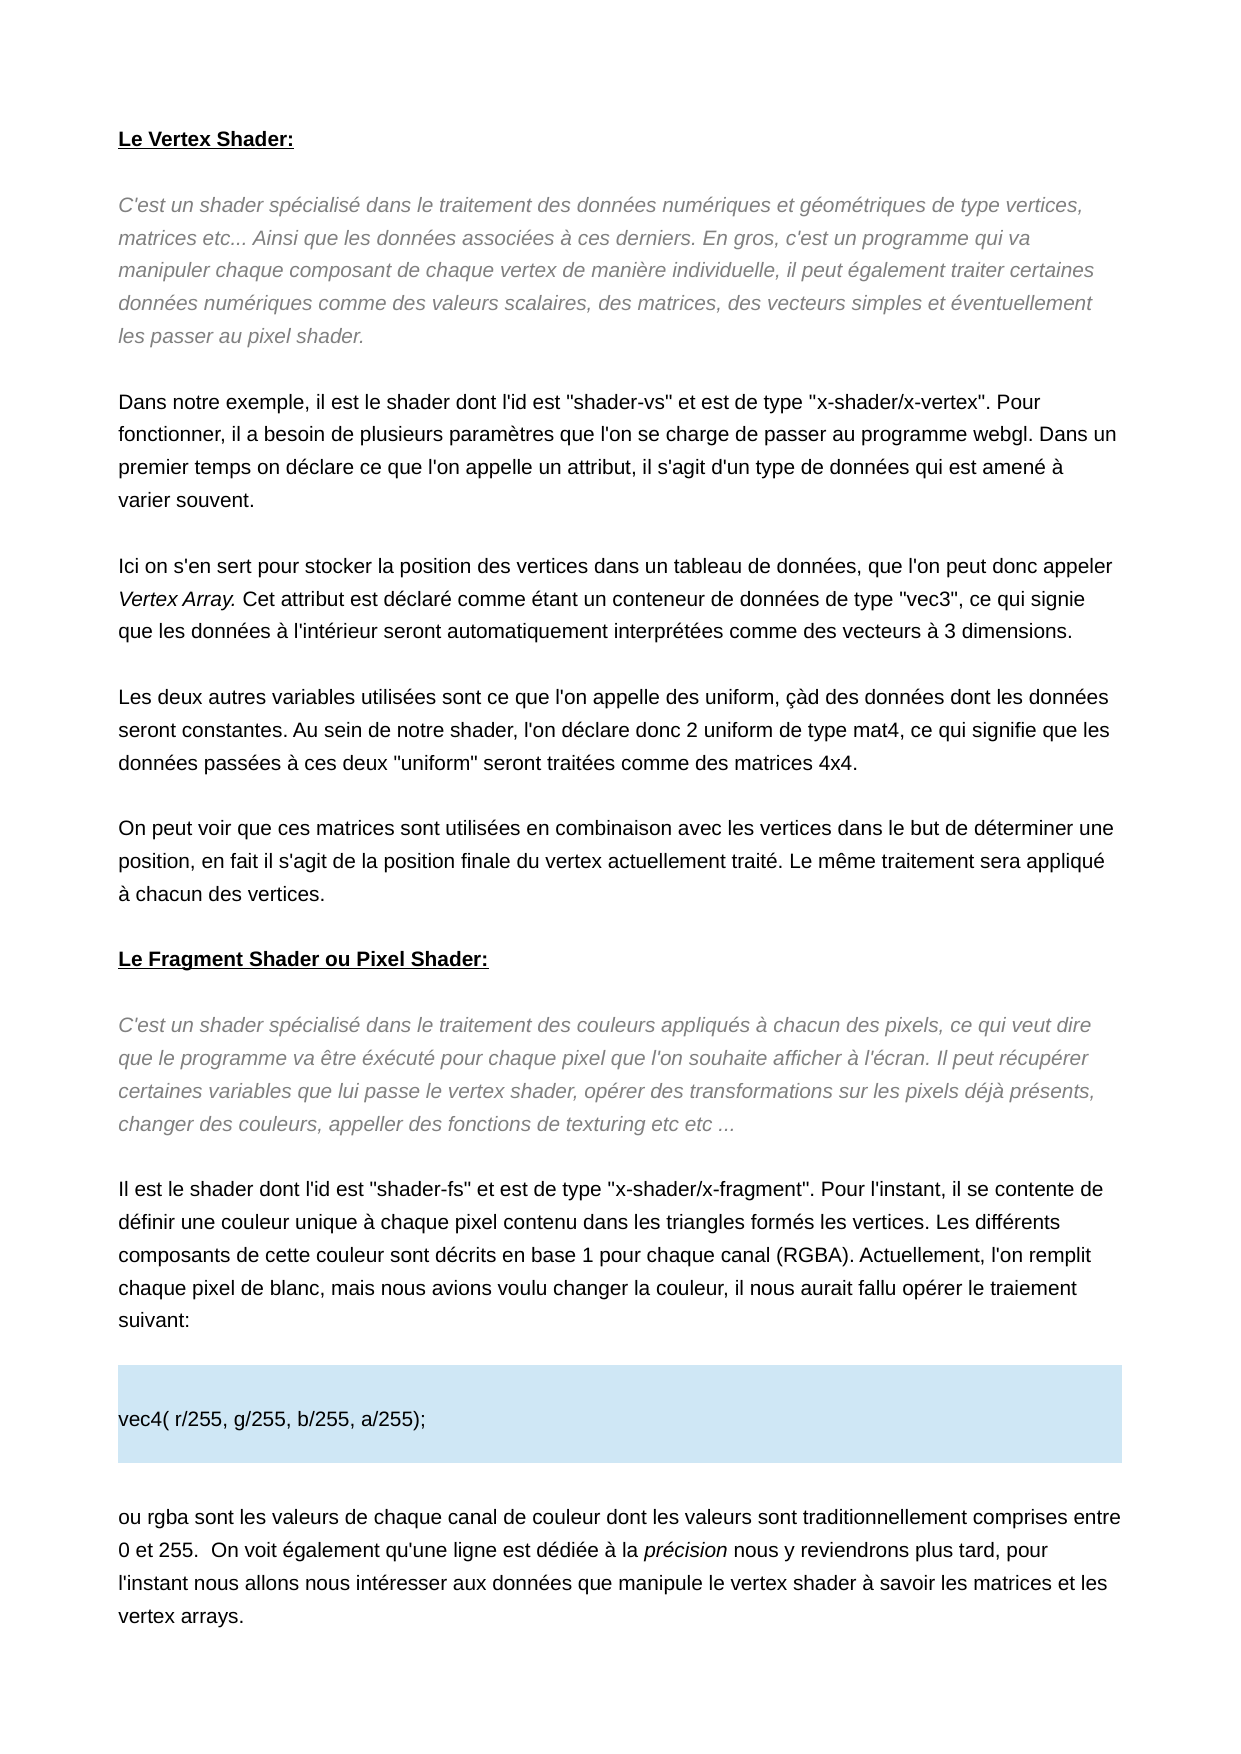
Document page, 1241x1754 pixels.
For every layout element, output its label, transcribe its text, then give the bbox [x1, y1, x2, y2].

text Les deux autres variables utilisées sont ce que l'on appelle des uniform, çàd des données dont les données seront constantes. Au sein de notre shader, l'on déclare donc 2 uniform de type mat4, ce qui signifie que les données passées à ces deux "uniform" seront traitées comme des matrices 4x4. [118, 676, 1122, 774]
text On peut voir que ces matrices sont utilisées en combinaison avec les vertices dans le but de déterminer une position, en fait il s'agit de la position finale du vertex actuellement traité. Le même traitement sera appliqué à chacun des vertices. [118, 807, 1122, 906]
text ou rgba sont les valeurs de chaque canal de couleur dont les valeurs sont traditionnellement comprises entre 0 et 255. On voit également qu'une ligne est dédiée à la précision nous y reviendrons plus tard, pour l'instant nous allons nous intéresser aux données que manipule le vertex shader à savoir les matrices et les vertex arrays. [118, 1496, 1122, 1627]
text Dans notre exemple, il est le shader dont l'id est "shader-vs" et est de type "x-shader/x-vertex". Pour fonctionner, il a besoin de plusieurs paramètres que l'on se charge de passer au programme webgl. Dans un premier temps on déclare ce que l'on appelle un attribut, il s'agit d'un type de données qui est amené à varier souvent. [118, 381, 1122, 512]
text Ici on s'en sert pour stocker la position des vertices dans un tableau de données, que l'on peut donc appeler Vertex Array. Cet attribut est déclaré comme étant un conteneur de données de type "vec3", ce qui signie que les données à l'intérieur seront automatiquement interprétées comme des vecteurs à 3 dimensions. [118, 545, 1122, 643]
text vec4( r/255, g/255, b/255, a/255); [118, 1398, 1122, 1431]
text C'est un shader spécialisé dans le traitement des données numériques et géométriques de type vertices, matrices etc... Ainsi que les données associées à ces derniers. En gros, c'est un programme qui va manipuler chaque composant de chaque vertex de manière individuelle, il peut également traiter certaines données numériques comme des valeurs scalaires, des matrices, des vecteurs simples et éventuellement les passer au pixel shader. [118, 184, 1122, 348]
text Le Fragment Shader ou Pixel Shader: [118, 938, 1122, 971]
text Il est le shader dont l'id est "shader-fs" et est de type "x-shader/x-fragment". Pour l'instant, il se contente de définir une couleur unique à chaque pixel contenu dans les triangles formés les vertices. Les différents composants de cette couleur sont décrits en base 1 pour chaque canal (RGBA). Actuellement, l'on remplit chaque pixel de blanc, mais nous avions voulu changer la couleur, il nous aurait fallu opérer le traiement suivant: [118, 1168, 1122, 1332]
text Le Vertex Shader: [118, 118, 1122, 151]
text C'est un shader spécialisé dans le traitement des couleurs appliqués à chacun des pixels, ce qui veut dire que le programme va être éxécuté pour chaque pixel que l'on souhaite afficher à l'écran. Il peut récupérer certaines variables que lui passe le vertex shader, opérer des transformations sur les pixels déjà présents, changer des couleurs, appeller des fonctions de texturing etc etc ... [118, 1004, 1122, 1135]
